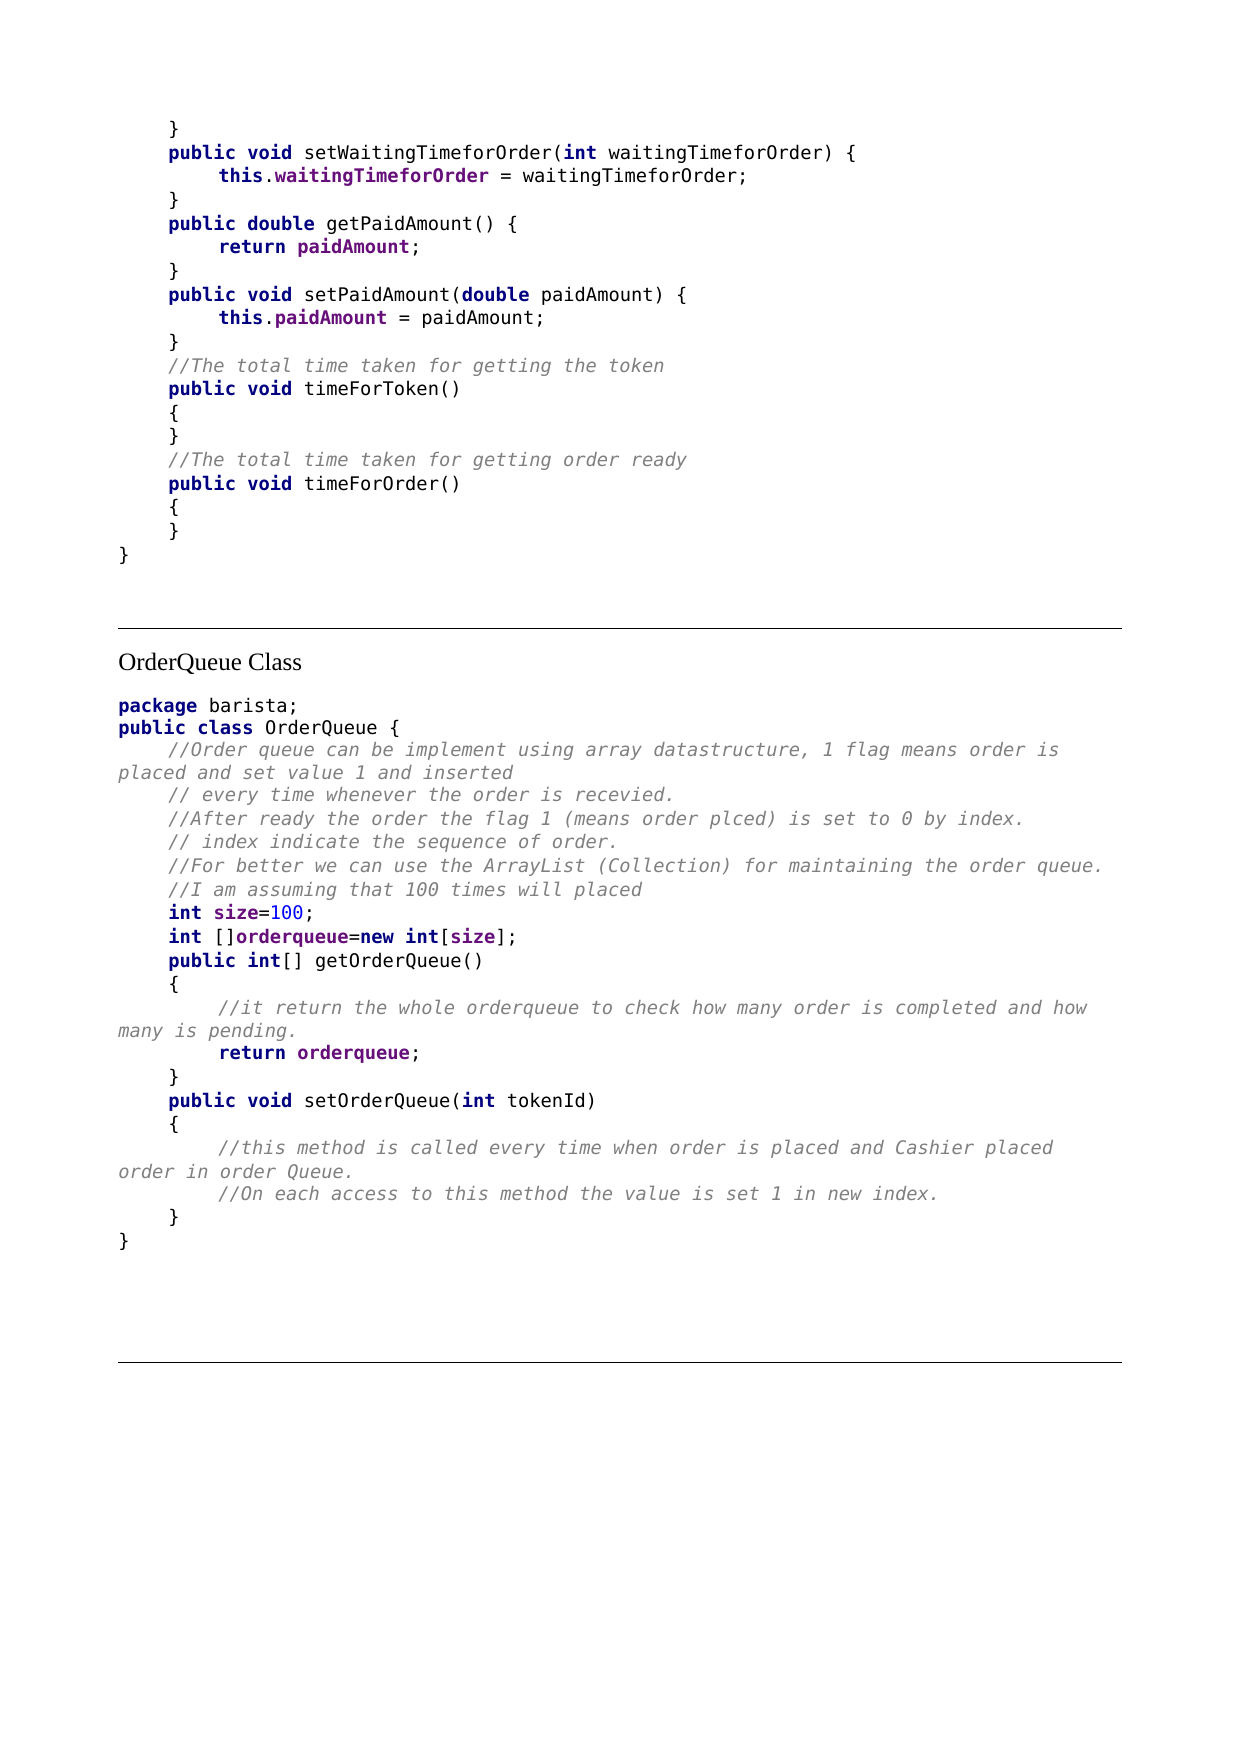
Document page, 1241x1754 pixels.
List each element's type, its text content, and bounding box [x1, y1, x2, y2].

text int size=100; [118, 902, 1122, 926]
text return orderqueue; [118, 1042, 1122, 1066]
text this.paidAmount = paidAmount; [118, 307, 1122, 331]
text public void timeForToken() [118, 378, 1122, 402]
text //On each access to this method the value is set 1 in new index. [118, 1182, 1122, 1206]
text public void setWaitingTimeforOrder(int waitingTimeforOrder) { [118, 142, 1122, 165]
text } [118, 1230, 1122, 1252]
text } [118, 520, 1122, 544]
text //I am assuming that 100 times will placed [118, 879, 1122, 902]
text } [118, 544, 1122, 566]
text int []orderqueue=new int[size]; [118, 926, 1122, 949]
text //The total time taken for getting order ready [118, 449, 1122, 473]
text //The total time taken for getting the token [118, 354, 1122, 378]
text //After ready the order the flag 1 (means order plced) is set to 0 by index. [118, 808, 1122, 831]
text public void setPaidAmount(double paidAmount) { [118, 284, 1122, 307]
text public void setOrderQueue(int tokenId) [118, 1090, 1122, 1113]
text this.waitingTimeforOrder = waitingTimeforOrder; [118, 165, 1122, 189]
text //Order queue can be implement using array datastructure, 1 flag means order is placed and set value 1 and inserted [118, 738, 1122, 784]
text // index indicate the sequence of order. [118, 831, 1122, 855]
text { [118, 1113, 1122, 1137]
text OrderQueue Class [118, 647, 1122, 676]
text } [118, 331, 1122, 354]
text } [118, 1066, 1122, 1090]
text { [118, 496, 1122, 520]
text // every time whenever the order is recevied. [118, 784, 1122, 808]
text //this method is called every time when order is placed and Cashier placed order in order Queue. [118, 1137, 1122, 1182]
text } [118, 1206, 1122, 1230]
text return paidAmount; [118, 236, 1122, 260]
text } [118, 426, 1122, 449]
text { [118, 973, 1122, 997]
text public class OrderQueue { [118, 717, 1122, 738]
text { [118, 402, 1122, 426]
text public void timeForOrder() [118, 473, 1122, 496]
text //it return the whole orderqueue to check how many order is completed and how many is pending. [118, 997, 1122, 1042]
text } [118, 118, 1122, 142]
text package barista; [118, 695, 1122, 717]
text public int[] getOrderQueue() [118, 949, 1122, 973]
text } [118, 189, 1122, 213]
text public double getPaidAmount() { [118, 213, 1122, 236]
text } [118, 260, 1122, 284]
text //For better we can use the ArrayList (Collection) for maintaining the order queue. [118, 855, 1122, 879]
